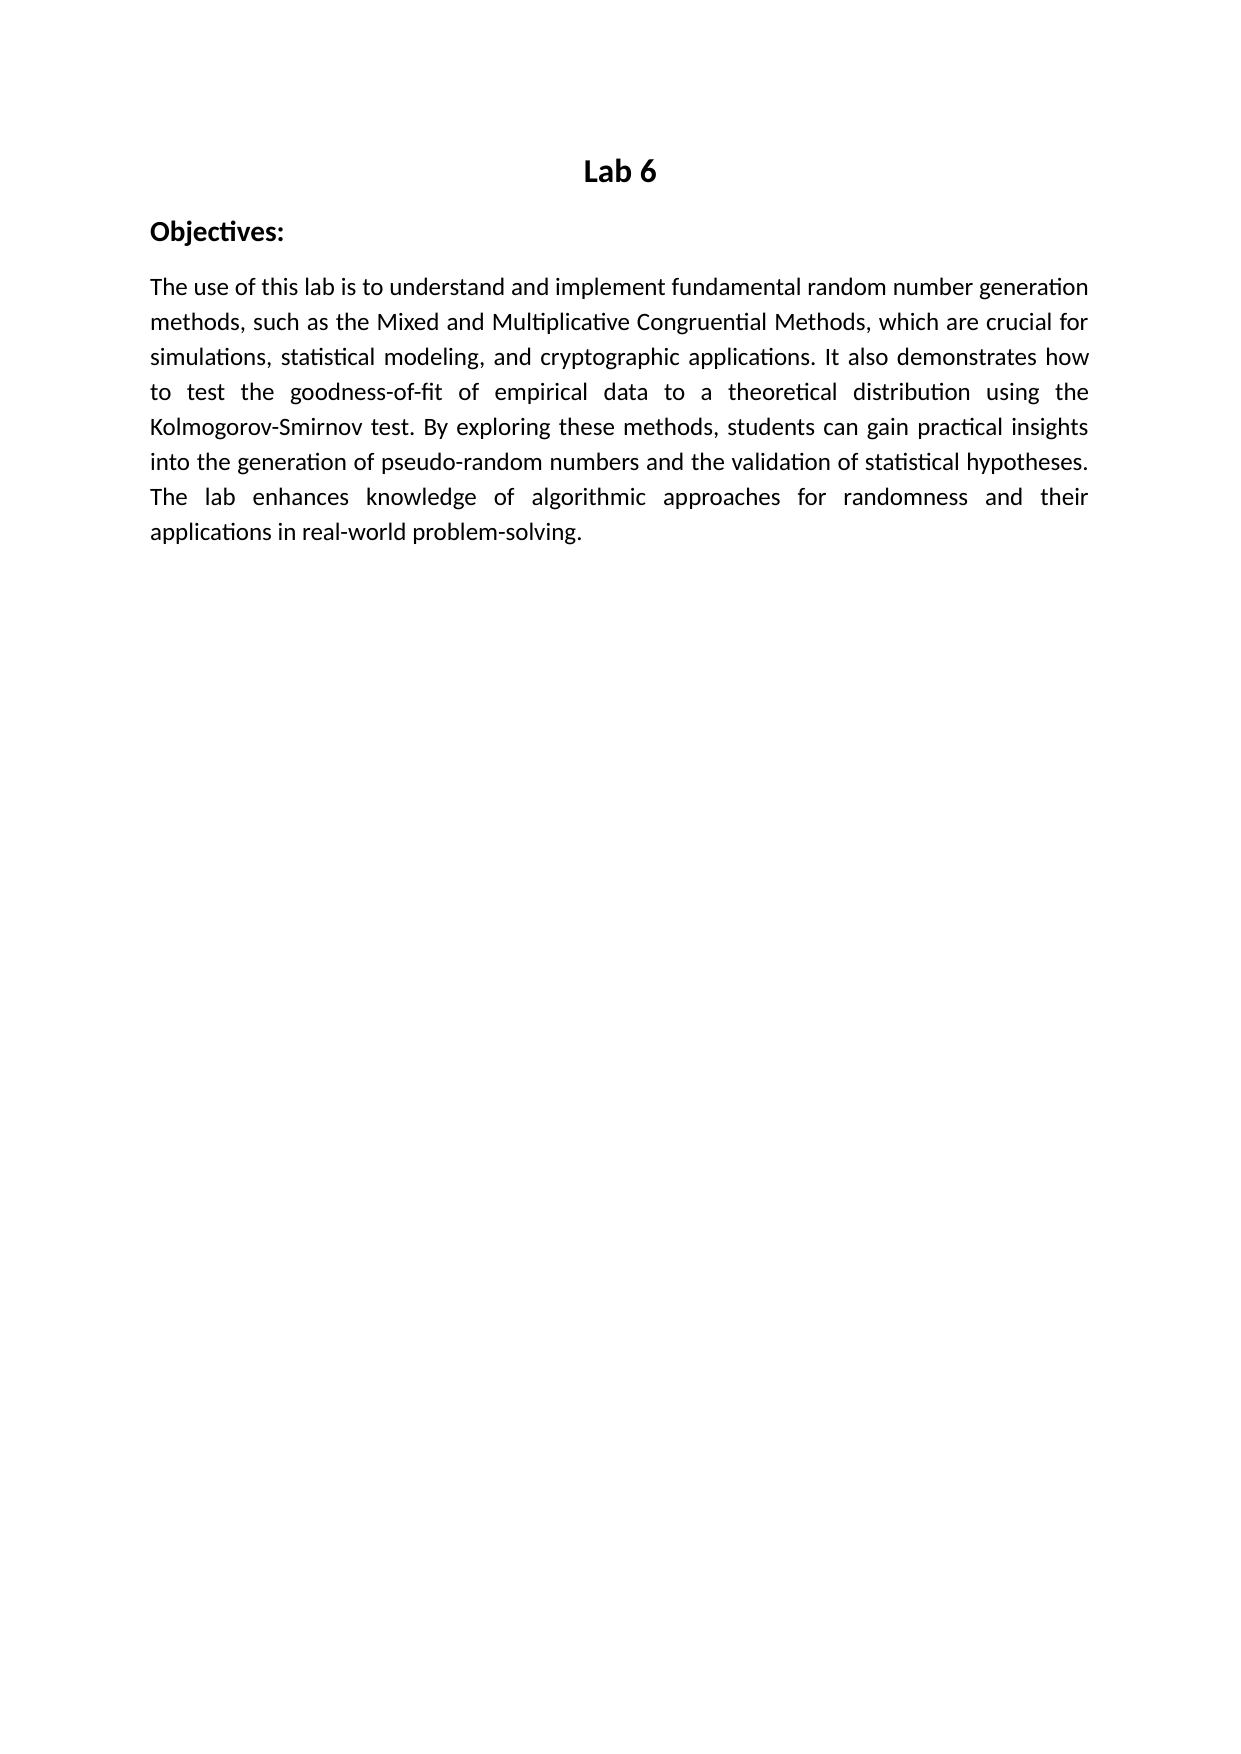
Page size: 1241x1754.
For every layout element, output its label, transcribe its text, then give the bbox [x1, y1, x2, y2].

text Objectives: [150, 213, 1090, 249]
text Lab 6 [150, 150, 1090, 191]
text The use of this lab is to understand and implement fundamental random number generation methods, such as the Mixed and Multiplicative Congruential Methods, which are crucial for simulations, statistical modeling, and cryptographic applications. It also demonstrates how to test the goodness-of-fit of empirical data to a theoretical distribution using the Kolmogorov-Smirnov test. By exploring these methods, students can gain practical insights into the generation of pseudo-random numbers and the validation of statistical hypotheses. The lab enhances knowledge of algorithmic approaches for randomness and their applications in real-world problem-solving. [150, 271, 1090, 547]
